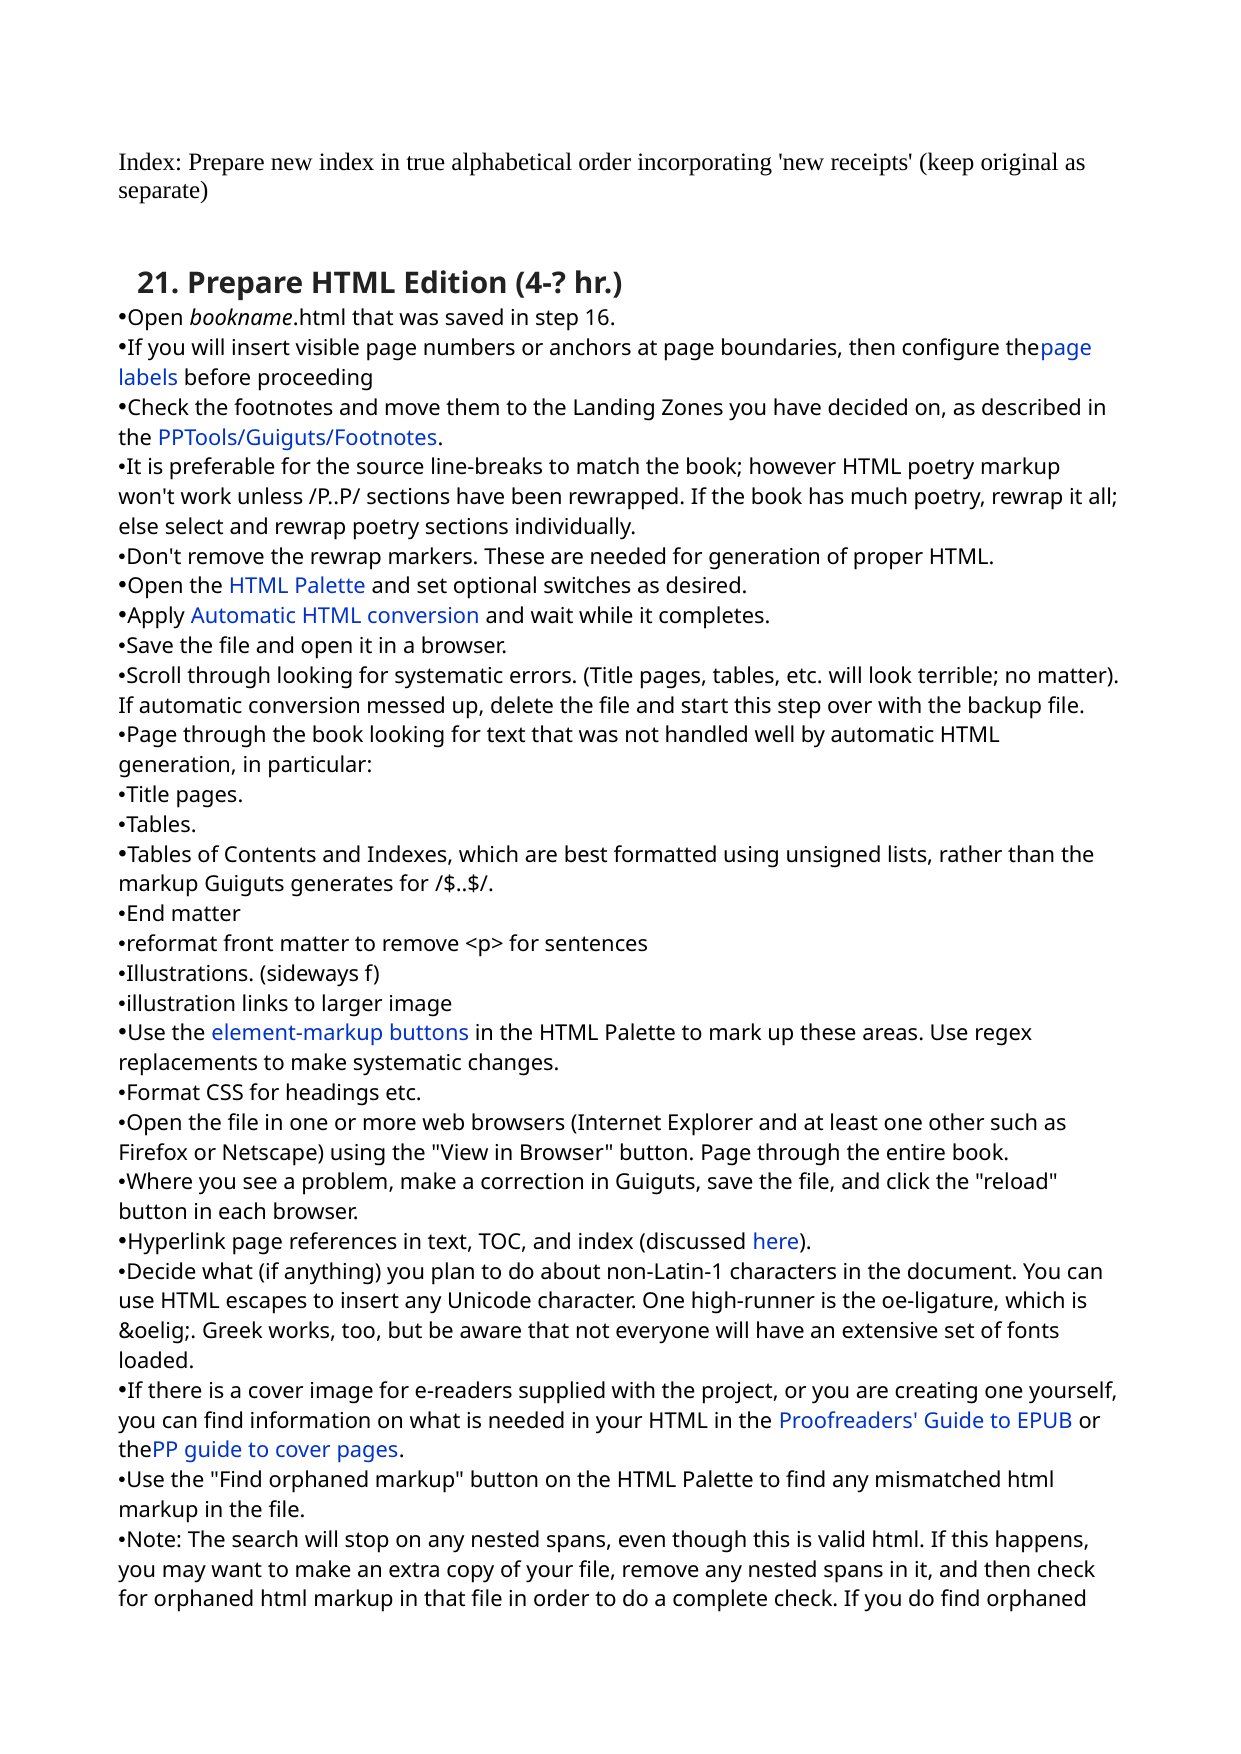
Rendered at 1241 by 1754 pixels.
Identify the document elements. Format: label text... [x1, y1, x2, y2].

list Check the footnotes and move them to the Landing Zones you have decided on, as described in the PPTools/Guiguts/Footnotes. [118, 392, 1122, 451]
list If you will insert visible page numbers or anchors at page boundaries, then configure thepage labels before proceeding [118, 332, 1122, 392]
list illustration links to larger image [118, 987, 1122, 1017]
list Apply Automatic HTML conversion and wait while it completes. [118, 600, 1122, 630]
list Illustrations. (sideways f) [118, 958, 1122, 987]
list Where you see a problem, make a correction in Guiguts, save the file, and click the "reload" button in each browser. [118, 1166, 1122, 1226]
list reformat front matter to remove <p> for sentences [118, 928, 1122, 958]
list If there is a cover image for e-readers supplied with the project, or you are creating one yourself, you can find information on what is needed in your HTML in the Proofreaders' Guide to EPUB or thePP guide to cover pages. [118, 1375, 1122, 1464]
list Format CSS for headings etc. [118, 1077, 1122, 1107]
list Don't remove the rewrap markers. These are needed for generation of proper HTML. [118, 541, 1122, 570]
list Save the file and open it in a browser. [118, 630, 1122, 660]
list Title pages. [118, 779, 1122, 809]
list It is preferable for the source line-breaks to match the book; however HTML poetry markup won't work unless /P..P/ sections have been rewrapped. If the book has much poetry, rewrap it all; else select and rewrap poetry sections individually. [118, 451, 1122, 541]
text 21. Prepare HTML Edition (4-? hr.) [118, 262, 1122, 302]
list Use the element-markup buttons in the HTML Palette to mark up these areas. Use regex replacements to make systematic changes. [118, 1017, 1122, 1077]
list Open bookname.html that was saved in step 16. [118, 302, 1122, 332]
list Decide what (if anything) you plan to do about non-Latin-1 characters in the document. You can use HTML escapes to insert any Unicode character. One high-runner is the oe-ligature, which is &oelig;. Greek works, too, but be aware that not everyone will have an extensive set of fonts loaded. [118, 1256, 1122, 1375]
list Scroll through looking for systematic errors. (Title pages, tables, etc. will look terrible; no matter). If automatic conversion messed up, delete the file and start this step over with the backup file. [118, 660, 1122, 719]
list Use the "Find orphaned markup" button on the HTML Palette to find any mismatched html markup in the file. [118, 1464, 1122, 1524]
list Tables of Contents and Indexes, which are best formatted using unsigned lists, rather than the markup Guiguts generates for /$..$/. [118, 838, 1122, 898]
list Note: The search will stop on any nested spans, even though this is valid html. If this happens, you may want to make an extra copy of your file, remove any nested spans in it, and then check for orphaned html markup in that file in order to do a complete check. If you do find orphaned [118, 1524, 1122, 1613]
list Open the file in one or more web browsers (Internet Explorer and at least one other such as Firefox or Netscape) using the "View in Browser" button. Page through the entire book. [118, 1107, 1122, 1166]
list Tables. [118, 809, 1122, 838]
list Page through the book looking for text that was not handled well by automatic HTML generation, in particular: [118, 719, 1122, 779]
text Index: Prepare new index in true alphabetical order incorporating 'new receipts' (keep original as separate) [118, 147, 1122, 204]
list Open the HTML Palette and set optional switches as desired. [118, 570, 1122, 600]
list Hyperlink page references in text, TOC, and index (discussed here). [118, 1226, 1122, 1256]
list End matter [118, 898, 1122, 928]
